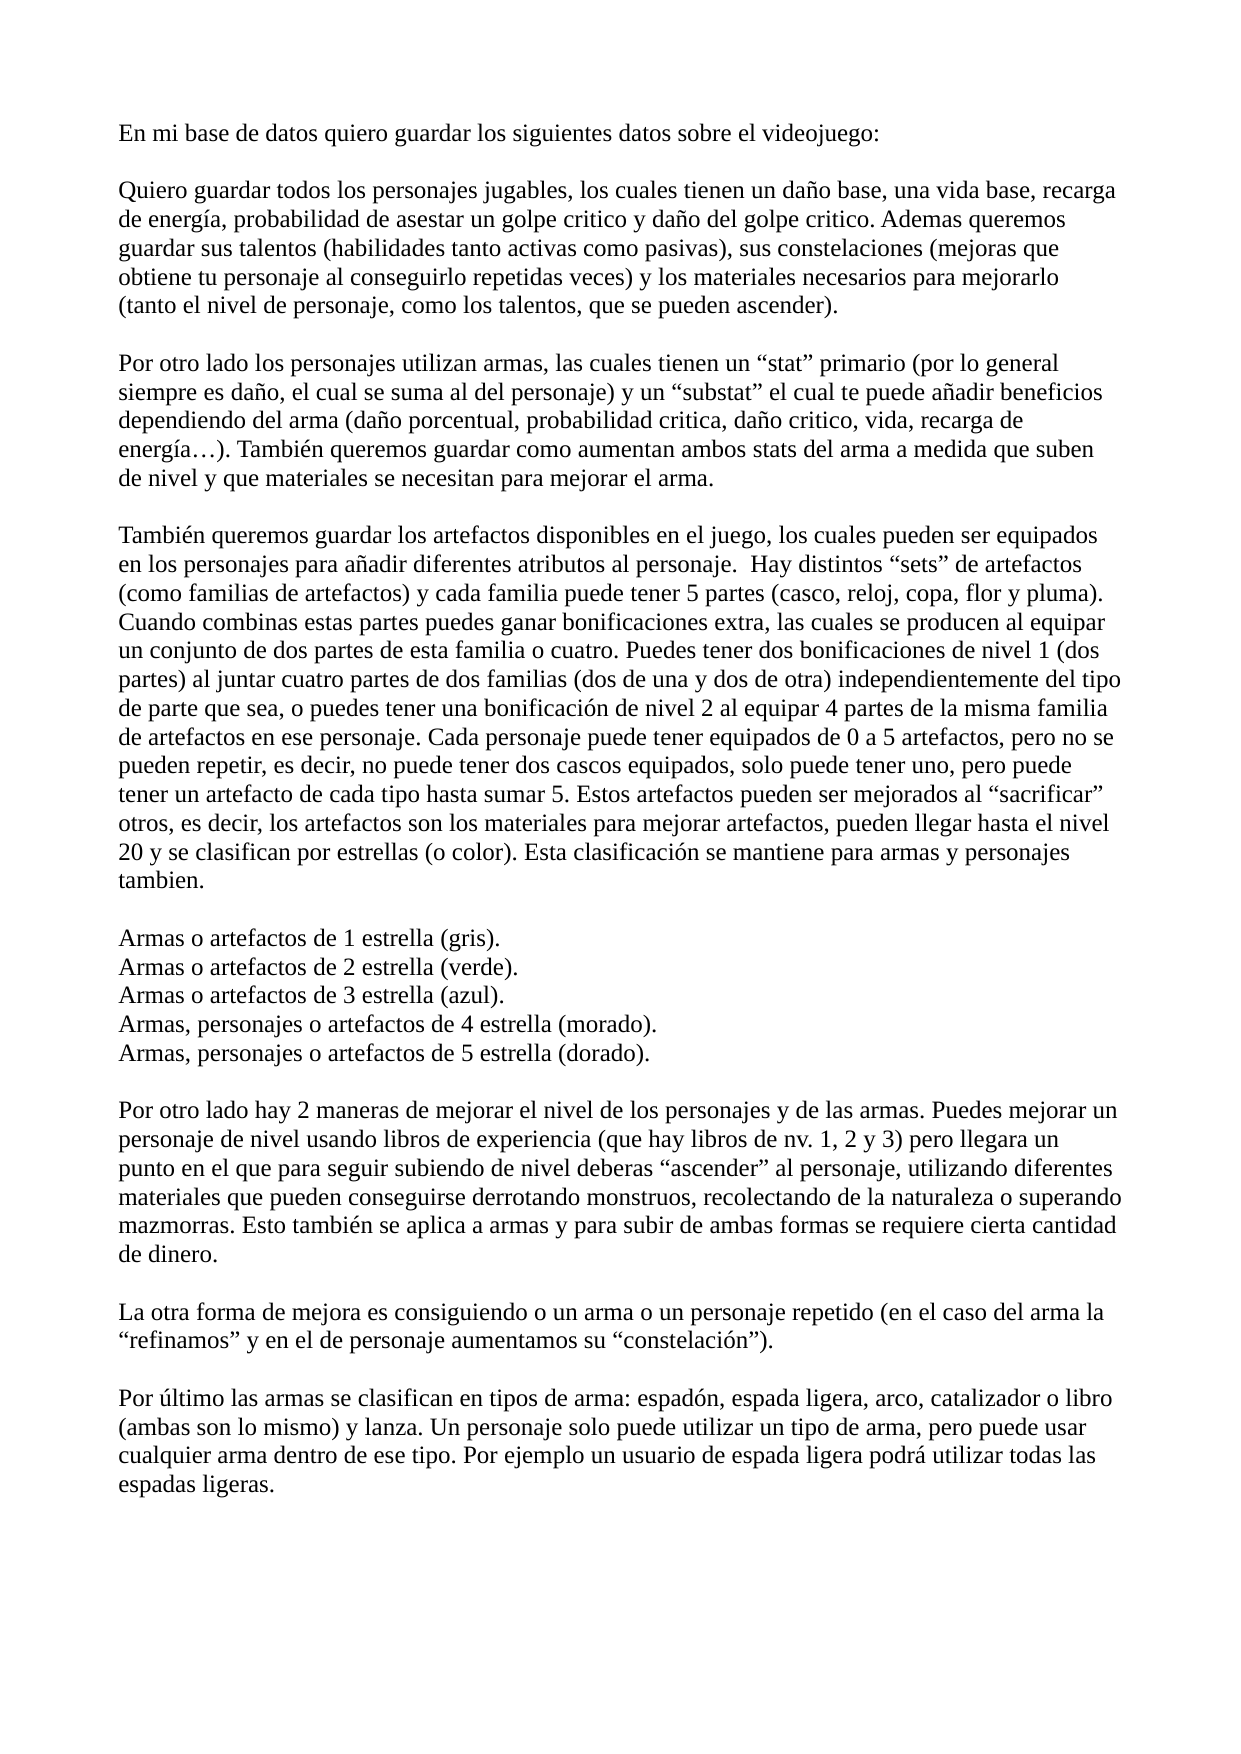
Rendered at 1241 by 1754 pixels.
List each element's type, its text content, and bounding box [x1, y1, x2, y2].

text La otra forma de mejora es consiguiendo o un arma o un personaje repetido (en el caso del arma la “refinamos” y en el de personaje aumentamos su “constelación”). [118, 1297, 1122, 1354]
text Por último las armas se clasifican en tipos de arma: espadón, espada ligera, arco, catalizador o libro (ambas son lo mismo) y lanza. Un personaje solo puede utilizar un tipo de arma, pero puede usar cualquier arma dentro de ese tipo. Por ejemplo un usuario de espada ligera podrá utilizar todas las espadas ligeras. [118, 1383, 1122, 1527]
text También queremos guardar los artefactos disponibles en el juego, los cuales pueden ser equipados en los personajes para añadir diferentes atributos al personaje. Hay distintos “sets” de artefactos (como familias de artefactos) y cada familia puede tener 5 partes (casco, reloj, copa, flor y pluma). Cuando combinas estas partes puedes ganar bonificaciones extra, las cuales se producen al equipar un conjunto de dos partes de esta familia o cuatro. Puedes tener dos bonificaciones de nivel 1 (dos partes) al juntar cuatro partes de dos familias (dos de una y dos de otra) independientemente del tipo de parte que sea, o puedes tener una bonificación de nivel 2 al equipar 4 partes de la misma familia de artefactos en ese personaje. Cada personaje puede tener equipados de 0 a 5 artefactos, pero no se pueden repetir, es decir, no puede tener dos cascos equipados, solo puede tener uno, pero puede tener un artefacto de cada tipo hasta sumar 5. Estos artefactos pueden ser mejorados al “sacrificar” otros, es decir, los artefactos son los materiales para mejorar artefactos, pueden llegar hasta el nivel 20 y se clasifican por estrellas (o color). Esta clasificación se mantiene para armas y personajes tambien. [118, 521, 1122, 894]
text Quiero guardar todos los personajes jugables, los cuales tienen un daño base, una vida base, recarga de energía, probabilidad de asestar un golpe critico y daño del golpe critico. Ademas queremos guardar sus talentos (habilidades tanto activas como pasivas), sus constelaciones (mejoras que obtiene tu personaje al conseguirlo repetidas veces) y los materiales necesarios para mejorarlo (tanto el nivel de personaje, como los talentos, que se pueden ascender). [118, 176, 1122, 319]
text Armas o artefactos de 1 estrella (gris). [118, 923, 1122, 952]
text En mi base de datos quiero guardar los siguientes datos sobre el videojuego: [118, 118, 1122, 147]
text Por otro lado hay 2 maneras de mejorar el nivel de los personajes y de las armas. Puedes mejorar un personaje de nivel usando libros de experiencia (que hay libros de nv. 1, 2 y 3) pero llegara un punto en el que para seguir subiendo de nivel deberas “ascender” al personaje, utilizando diferentes materiales que pueden conseguirse derrotando monstruos, recolectando de la naturaleza o superando mazmorras. Esto también se aplica a armas y para subir de ambas formas se requiere cierta cantidad de dinero. [118, 1096, 1122, 1268]
text Por otro lado los personajes utilizan armas, las cuales tienen un “stat” primario (por lo general siempre es daño, el cual se suma al del personaje) y un “substat” el cual te puede añadir beneficios dependiendo del arma (daño porcentual, probabilidad critica, daño critico, vida, recarga de energía…). También queremos guardar como aumentan ambos stats del arma a medida que suben de nivel y que materiales se necesitan para mejorar el arma. [118, 348, 1122, 492]
text Armas o artefactos de 2 estrella (verde). [118, 952, 1122, 981]
text Armas, personajes o artefactos de 4 estrella (morado). [118, 1009, 1122, 1038]
text Armas, personajes o artefactos de 5 estrella (dorado). [118, 1038, 1122, 1067]
text Armas o artefactos de 3 estrella (azul). [118, 981, 1122, 1009]
